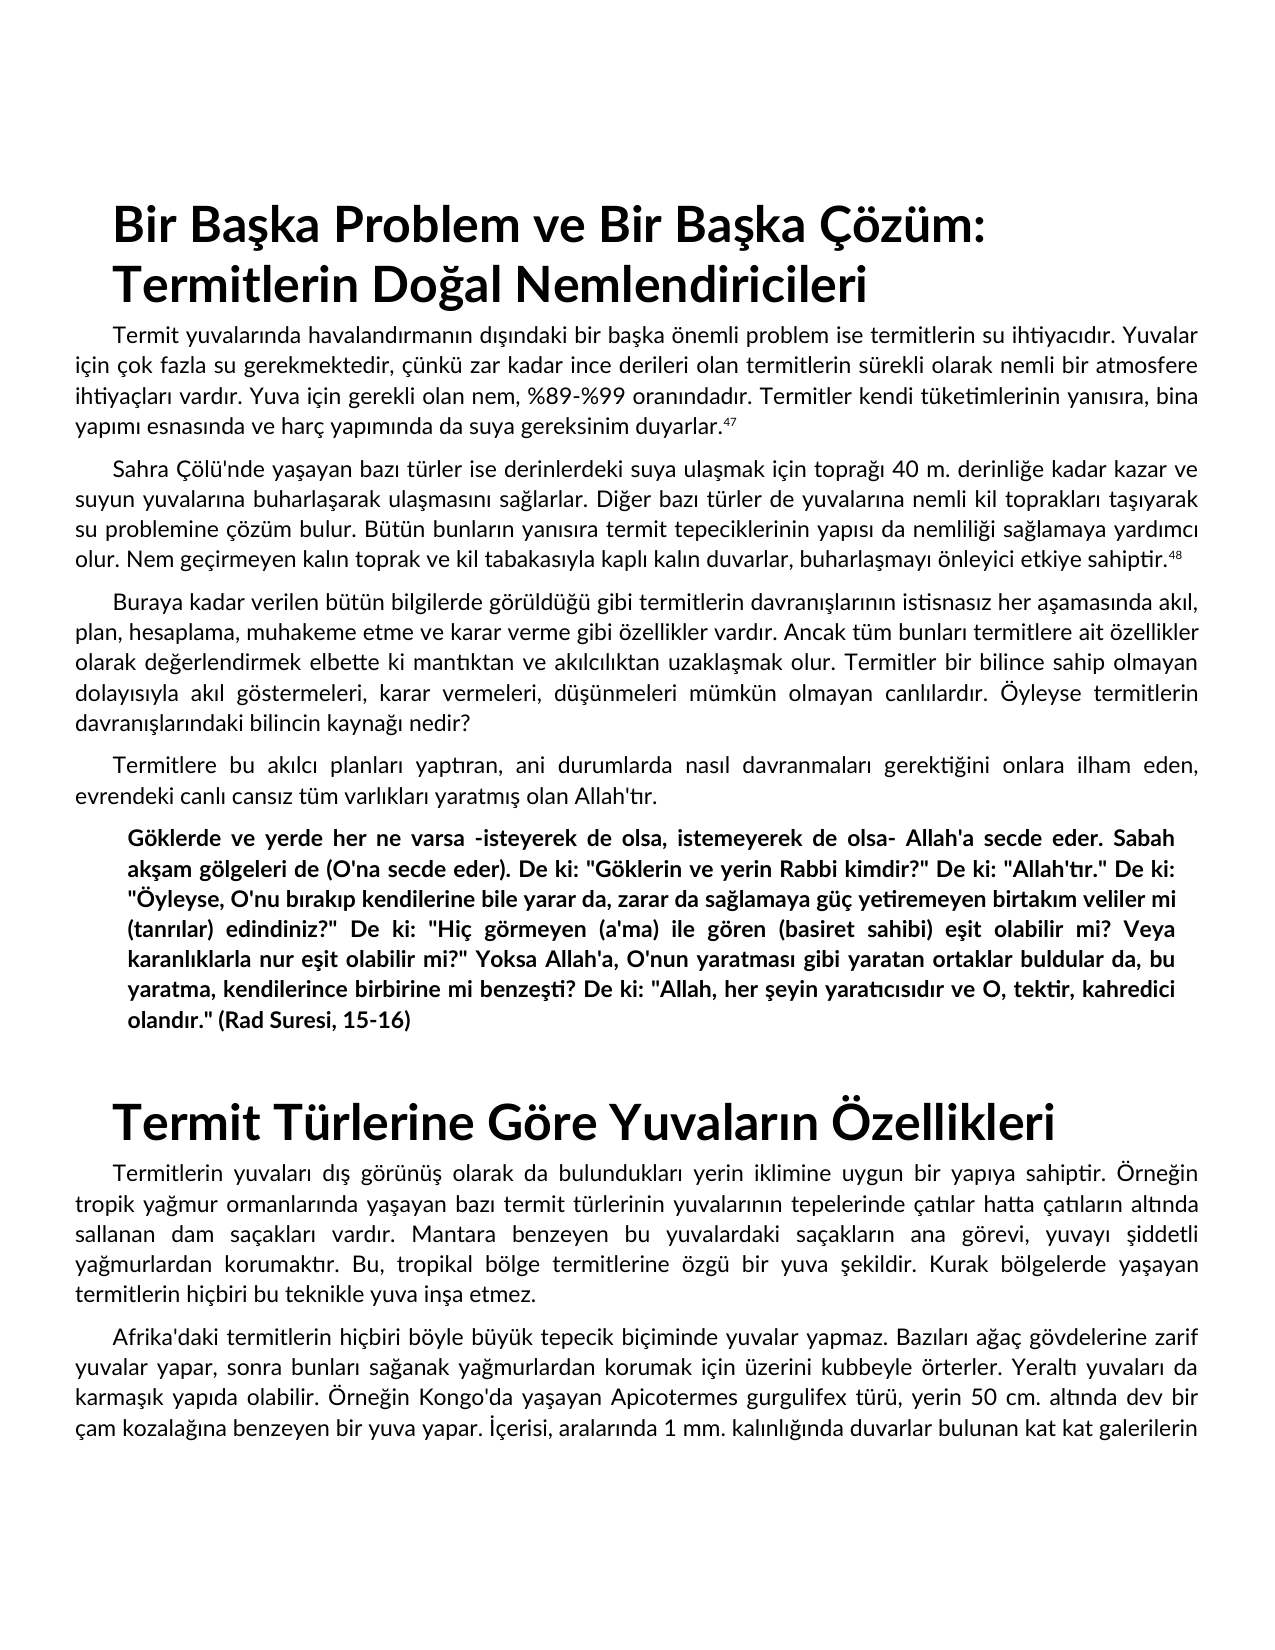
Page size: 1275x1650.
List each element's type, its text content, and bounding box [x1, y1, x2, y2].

text Buraya kadar verilen bütün bilgilerde görüldüğü gibi termitlerin davranışlarının istisnasız her aşamasında akıl, plan, hesaplama, muhakeme etme ve karar verme gibi özellikler vardır. Ancak tüm bunları termitlere ait özellikler olarak değerlendirmek elbette ki mantıktan ve akılcılıktan uzaklaşmak olur. Termitler bir bilince sahip olmayan dolayısıyla akıl göstermeleri, karar vermeleri, düşünmeleri mümkün olmayan canlılardır. Öyleyse termitlerin davranışlarındaki bilincin kaynağı nedir? [75, 588, 1200, 736]
text Termitlere bu akılcı planları yaptıran, ani durumlarda nasıl davranmaları gerektiğini onlara ilham eden, evrendeki canlı cansız tüm varlıkları yaratmış olan Allah'tır. [75, 751, 1200, 809]
text Göklerde ve yerde her ne varsa -isteyerek de olsa, istemeyerek de olsa- Allah'a secde eder. Sabah akşam gölgeleri de (O'na secde eder). De ki: "Göklerin ve yerin Rabbi kimdir?" De ki: "Allah'tır." De ki: "Öyleyse, O'nu bırakıp kendilerine bile yarar da, zarar da sağlamaya güç yetiremeyen birtakım veliler mi (tanrılar) edindiniz?" De ki: "Hiç görmeyen (a'ma) ile gören (basiret sahibi) eşit olabilir mi? Veya karanlıklarla nur eşit olabilir mi?" Yoksa Allah'a, O'nun yaratması gibi yaratan ortaklar buldular da, bu yaratma, kendilerince birbirine mi benzeşti? De ki: "Allah, her şeyin yaratıcısıdır ve O, tektir, kahredici olandır." (Rad Suresi, 15-16) [127, 824, 1177, 1033]
text Sahra Çölü'nde yaşayan bazı türler ise derinlerdeki suya ulaşmak için toprağı 40 m. derinliğe kadar kazar ve suyun yuvalarına buharlaşarak ulaşmasını sağlarlar. Diğer bazı türler de yuvalarına nemli kil toprakları taşıyarak su problemine çözüm bulur. Bütün bunların yanısıra termit tepeciklerinin yapısı da nemliliği sağlamaya yardımcı olur. Nem geçirmeyen kalın toprak ve kil tabakasıyla kaplı kalın duvarlar, buharlaşmayı önleyici etkiye sahiptir.48 [75, 454, 1200, 572]
subtitle Bir Başka Problem ve Bir Başka Çözüm: Termitlerin Doğal Nemlendiricileri [112, 193, 1200, 313]
subtitle Termit Türlerine Göre Yuvaların Özellikleri [112, 1091, 1200, 1151]
text Termit yuvalarında havalandırmanın dışındaki bir başka önemli problem ise termitlerin su ihtiyacıdır. Yuvalar için çok fazla su gerekmektedir, çünkü zar kadar ince derileri olan termitlerin sürekli olarak nemli bir atmosfere ihtiyaçları vardır. Yuva için gerekli olan nem, %89-%99 oranındadır. Termitler kendi tüketimlerinin yanısıra, bina yapımı esnasında ve harç yapımında da suya gereksinim duyarlar.47 [75, 321, 1200, 439]
text Termitlerin yuvaları dış görünüş olarak da bulundukları yerin iklimine uygun bir yapıya sahiptir. Örneğin tropik yağmur ormanlarında yaşayan bazı termit türlerinin yuvalarının tepelerinde çatılar hatta çatıların altında sallanan dam saçakları vardır. Mantara benzeyen bu yuvalardaki saçakların ana görevi, yuvayı şiddetli yağmurlardan korumaktır. Bu, tropikal bölge termitlerine özgü bir yuva şekildir. Kurak bölgelerde yaşayan termitlerin hiçbiri bu teknikle yuva inşa etmez. [75, 1159, 1200, 1307]
text Afrika'daki termitlerin hiçbiri böyle büyük tepecik biçiminde yuvalar yapmaz. Bazıları ağaç gövdelerine zarif yuvalar yapar, sonra bunları sağanak yağmurlardan korumak için üzerini kubbeyle örterler. Yeraltı yuvaları da karmaşık yapıda olabilir. Örneğin Kongo'da yaşayan Apicotermes gurgulifex türü, yerin 50 cm. altında dev bir çam kozalağına benzeyen bir yuva yapar. İçerisi, aralarında 1 mm. kalınlığında duvarlar bulunan kat kat galerilerin [75, 1323, 1200, 1441]
